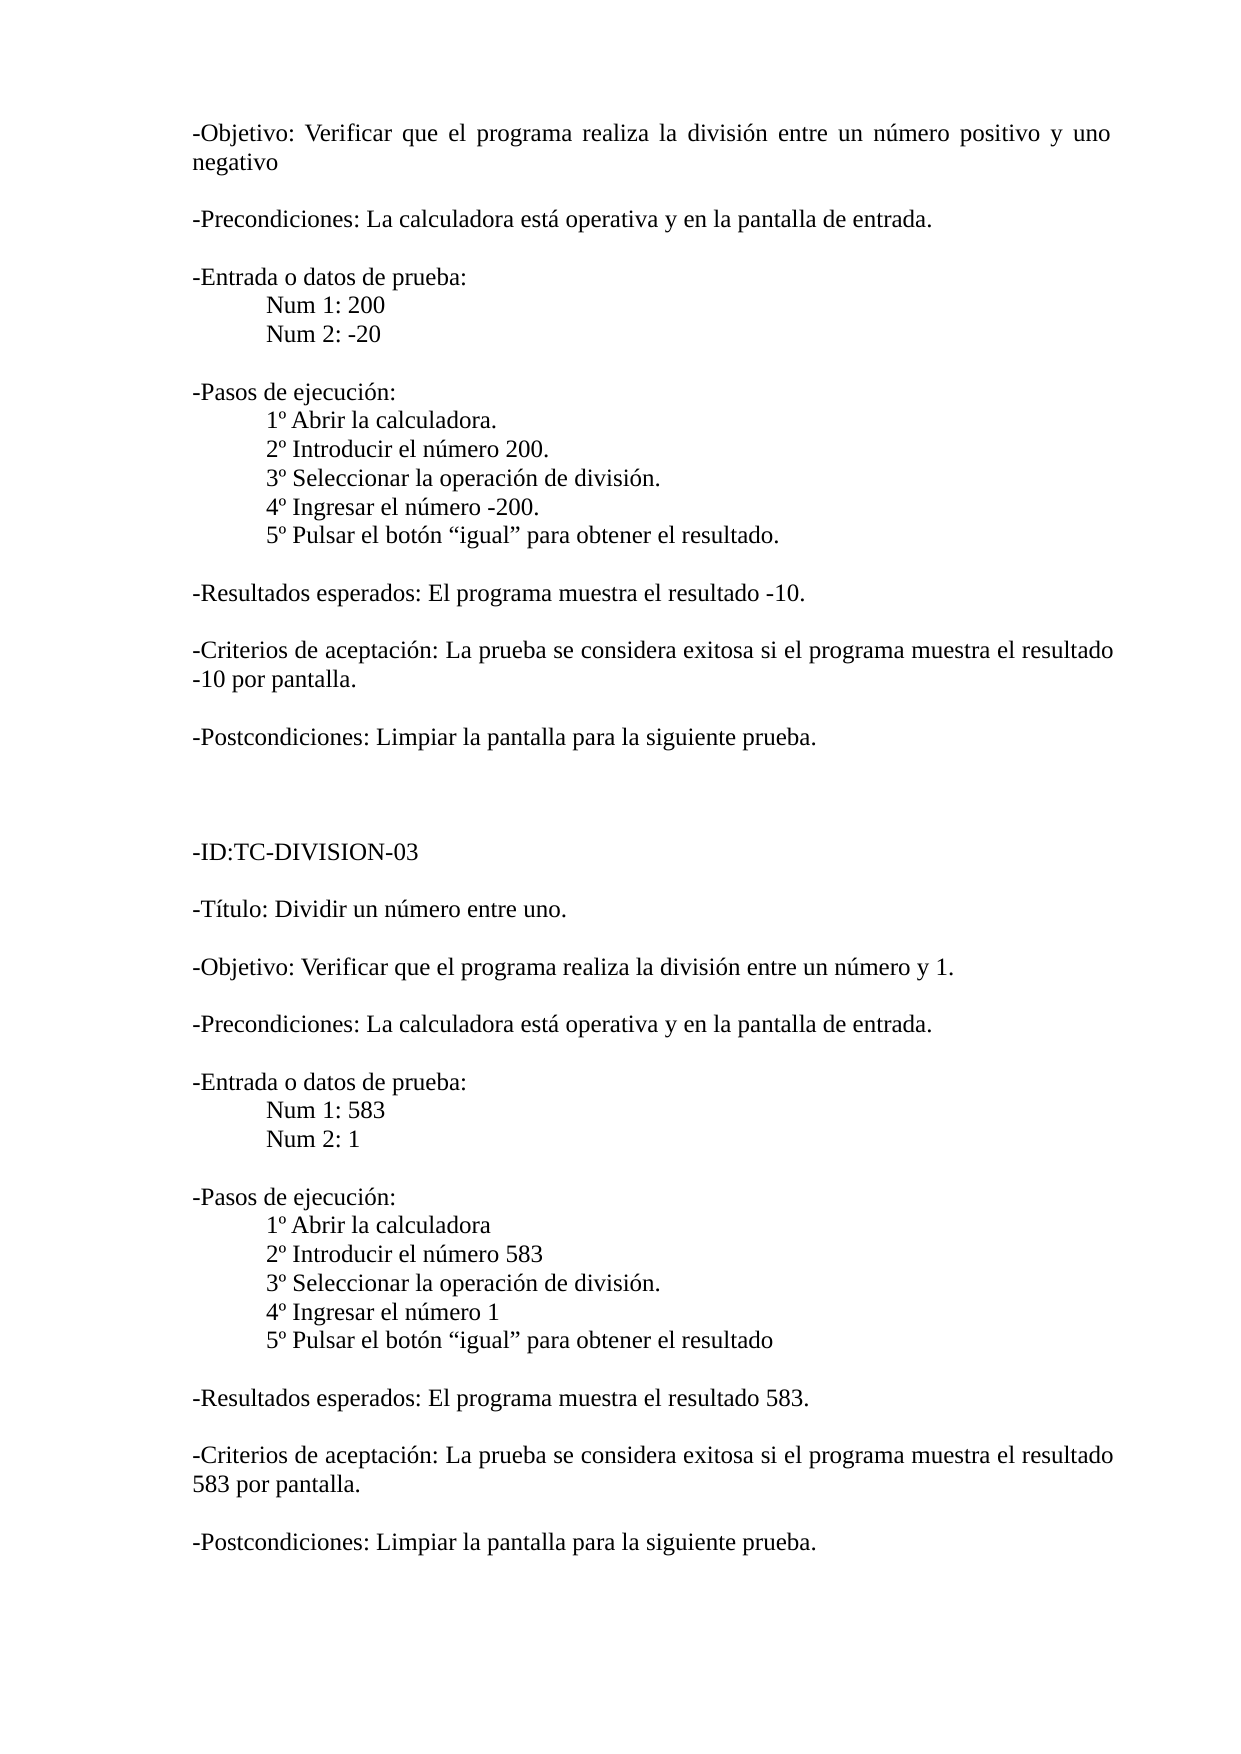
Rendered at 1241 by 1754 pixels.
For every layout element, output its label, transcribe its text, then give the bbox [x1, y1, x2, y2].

text 1º Abrir la calculadora [118, 1211, 1122, 1239]
text -Objetivo: Verificar que el programa realiza la división entre un número y 1. [118, 952, 1122, 981]
text 1º Abrir la calculadora. [118, 406, 1122, 434]
text -Título: Dividir un número entre uno. [118, 894, 1122, 923]
text 2º Introducir el número 583 [118, 1239, 1122, 1268]
text 3º Seleccionar la operación de división. [118, 1268, 1122, 1297]
text -Resultados esperados: El programa muestra el resultado -10. [118, 578, 1122, 607]
text -Entrada o datos de prueba: [118, 262, 1122, 291]
text -ID:TC-DIVISION-03 [118, 837, 1122, 866]
text -Pasos de ejecución: [118, 377, 1122, 406]
text 5º Pulsar el botón “igual” para obtener el resultado. [118, 521, 1122, 549]
text -Postcondiciones: Limpiar la pantalla para la siguiente prueba. [118, 1527, 1122, 1556]
text 2º Introducir el número 200. [118, 434, 1122, 463]
text Num 1: 200 [118, 291, 1122, 319]
text 3º Seleccionar la operación de división. [118, 463, 1122, 492]
text 5º Pulsar el botón “igual” para obtener el resultado [118, 1326, 1122, 1354]
text Num 2: 1 [118, 1124, 1122, 1153]
text -Precondiciones: La calculadora está operativa y en la pantalla de entrada. [118, 204, 1122, 233]
text 4º Ingresar el número 1 [118, 1297, 1122, 1326]
text -Criterios de aceptación: La prueba se considera exitosa si el programa muestra el resultado 583 por pantalla. [118, 1441, 1122, 1498]
text Num 2: -20 [118, 319, 1122, 348]
text -Criterios de aceptación: La prueba se considera exitosa si el programa muestra el resultado -10 por pantalla. [118, 636, 1122, 693]
text -Postcondiciones: Limpiar la pantalla para la siguiente prueba. [118, 722, 1122, 751]
text -Objetivo: Verificar que el programa realiza la división entre un número positivo y uno negativo [118, 118, 1122, 176]
text 4º Ingresar el número -200. [118, 492, 1122, 521]
text Num 1: 583 [118, 1096, 1122, 1124]
text -Resultados esperados: El programa muestra el resultado 583. [118, 1383, 1122, 1412]
text -Precondiciones: La calculadora está operativa y en la pantalla de entrada. [118, 1009, 1122, 1038]
text -Entrada o datos de prueba: [118, 1067, 1122, 1096]
text -Pasos de ejecución: [118, 1182, 1122, 1211]
